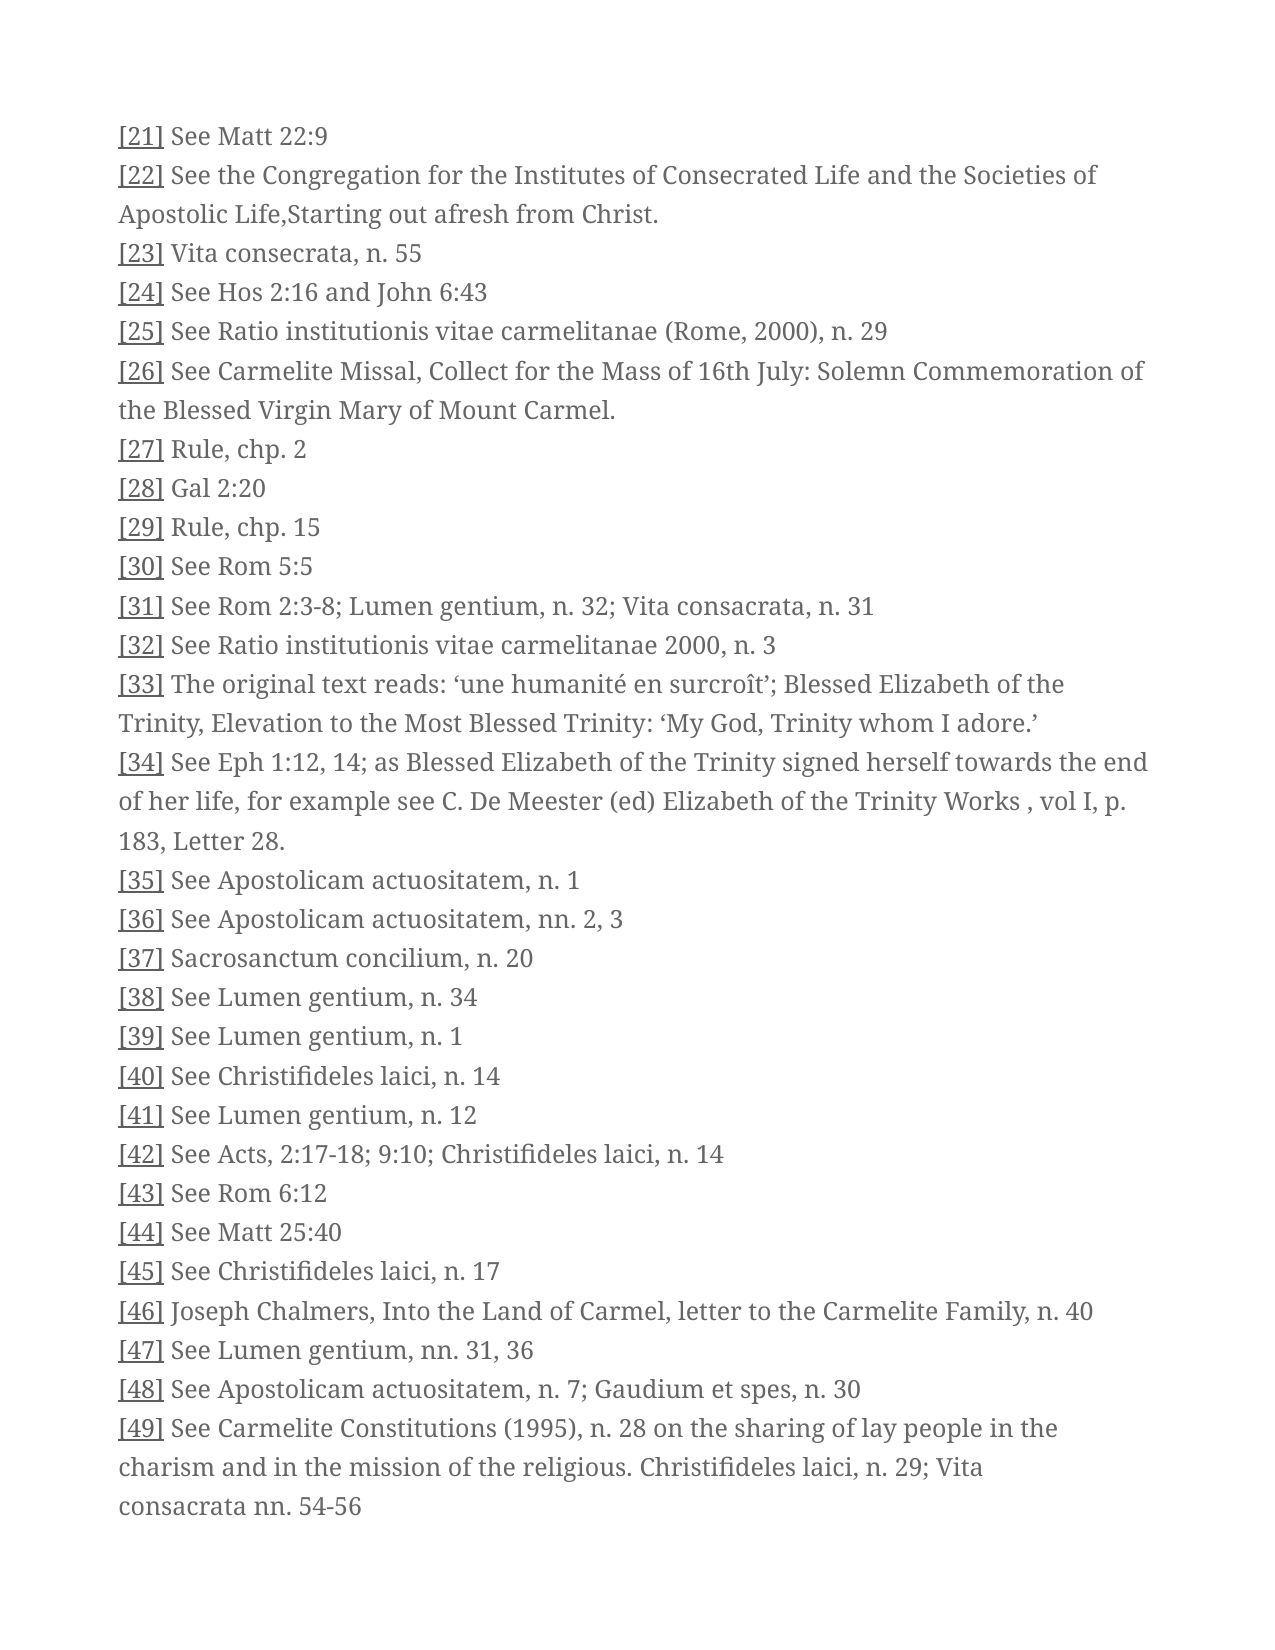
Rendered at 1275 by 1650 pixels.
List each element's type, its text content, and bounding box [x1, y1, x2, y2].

text [48] See Apostolicam actuositatem, n. 7; Gaudium et spes, n. 30 [118, 1371, 1157, 1406]
text [49] See Carmelite Constitutions (1995), n. 28 on the sharing of lay people in the charism and in the mission of the religious. Christifideles laici, n. 29; Vita consacrata nn. 54-56 [118, 1411, 1157, 1523]
text [30] See Rom 5:5 [118, 549, 1157, 583]
text [32] See Ratio institutionis vitae carmelitanae 2000, n. 3 [118, 627, 1157, 661]
text [31] See Rom 2:3-8; Lumen gentium, n. 32; Vita consacrata, n. 31 [118, 588, 1157, 622]
text [33] The original text reads: ‘une humanité en surcroît’; Blessed Elizabeth of the Trinity, Elevation to the Most Blessed Trinity: ‘My God, Trinity whom I adore.’ [118, 666, 1157, 740]
text [28] Gal 2:20 [118, 471, 1157, 505]
text [44] See Matt 25:40 [118, 1215, 1157, 1249]
text [38] See Lumen gentium, n. 34 [118, 980, 1157, 1014]
text [25] See Ratio institutionis vitae carmelitanae (Rome, 2000), n. 29 [118, 314, 1157, 348]
text [23] Vita consecrata, n. 55 [118, 236, 1157, 270]
text [26] See Carmelite Missal, Collect for the Mass of 16th July: Solemn Commemoration of the Blessed Virgin Mary of Mount Carmel. [118, 353, 1157, 426]
text [21] See Matt 22:9 [118, 118, 1157, 152]
text [47] See Lumen gentium, nn. 31, 36 [118, 1332, 1157, 1366]
text [24] See Hos 2:16 and John 6:43 [118, 275, 1157, 309]
text [43] See Rom 6:12 [118, 1176, 1157, 1210]
text [29] Rule, chp. 15 [118, 510, 1157, 544]
text [39] See Lumen gentium, n. 1 [118, 1019, 1157, 1053]
text [46] Joseph Chalmers, Into the Land of Carmel, letter to the Carmelite Family, n. 40 [118, 1293, 1157, 1327]
text [22] See the Congregation for the Institutes of Consecrated Life and the Societies of Apostolic Life,Starting out afresh from Christ. [118, 157, 1157, 231]
text [41] See Lumen gentium, n. 12 [118, 1097, 1157, 1131]
text [37] Sacrosanctum concilium, n. 20 [118, 941, 1157, 975]
text [35] See Apostolicam actuositatem, n. 1 [118, 862, 1157, 896]
text [36] See Apostolicam actuositatem, nn. 2, 3 [118, 901, 1157, 936]
text [40] See Christifideles laici, n. 14 [118, 1058, 1157, 1092]
text [42] See Acts, 2:17-18; 9:10; Christifideles laici, n. 14 [118, 1136, 1157, 1171]
text [45] See Christifideles laici, n. 17 [118, 1254, 1157, 1288]
text [34] See Eph 1:12, 14; as Blessed Elizabeth of the Trinity signed herself towards the end of her life, for example see C. De Meester (ed) Elizabeth of the Trinity Works , vol I, p. 183, Letter 28. [118, 745, 1157, 857]
text [27] Rule, chp. 2 [118, 431, 1157, 466]
